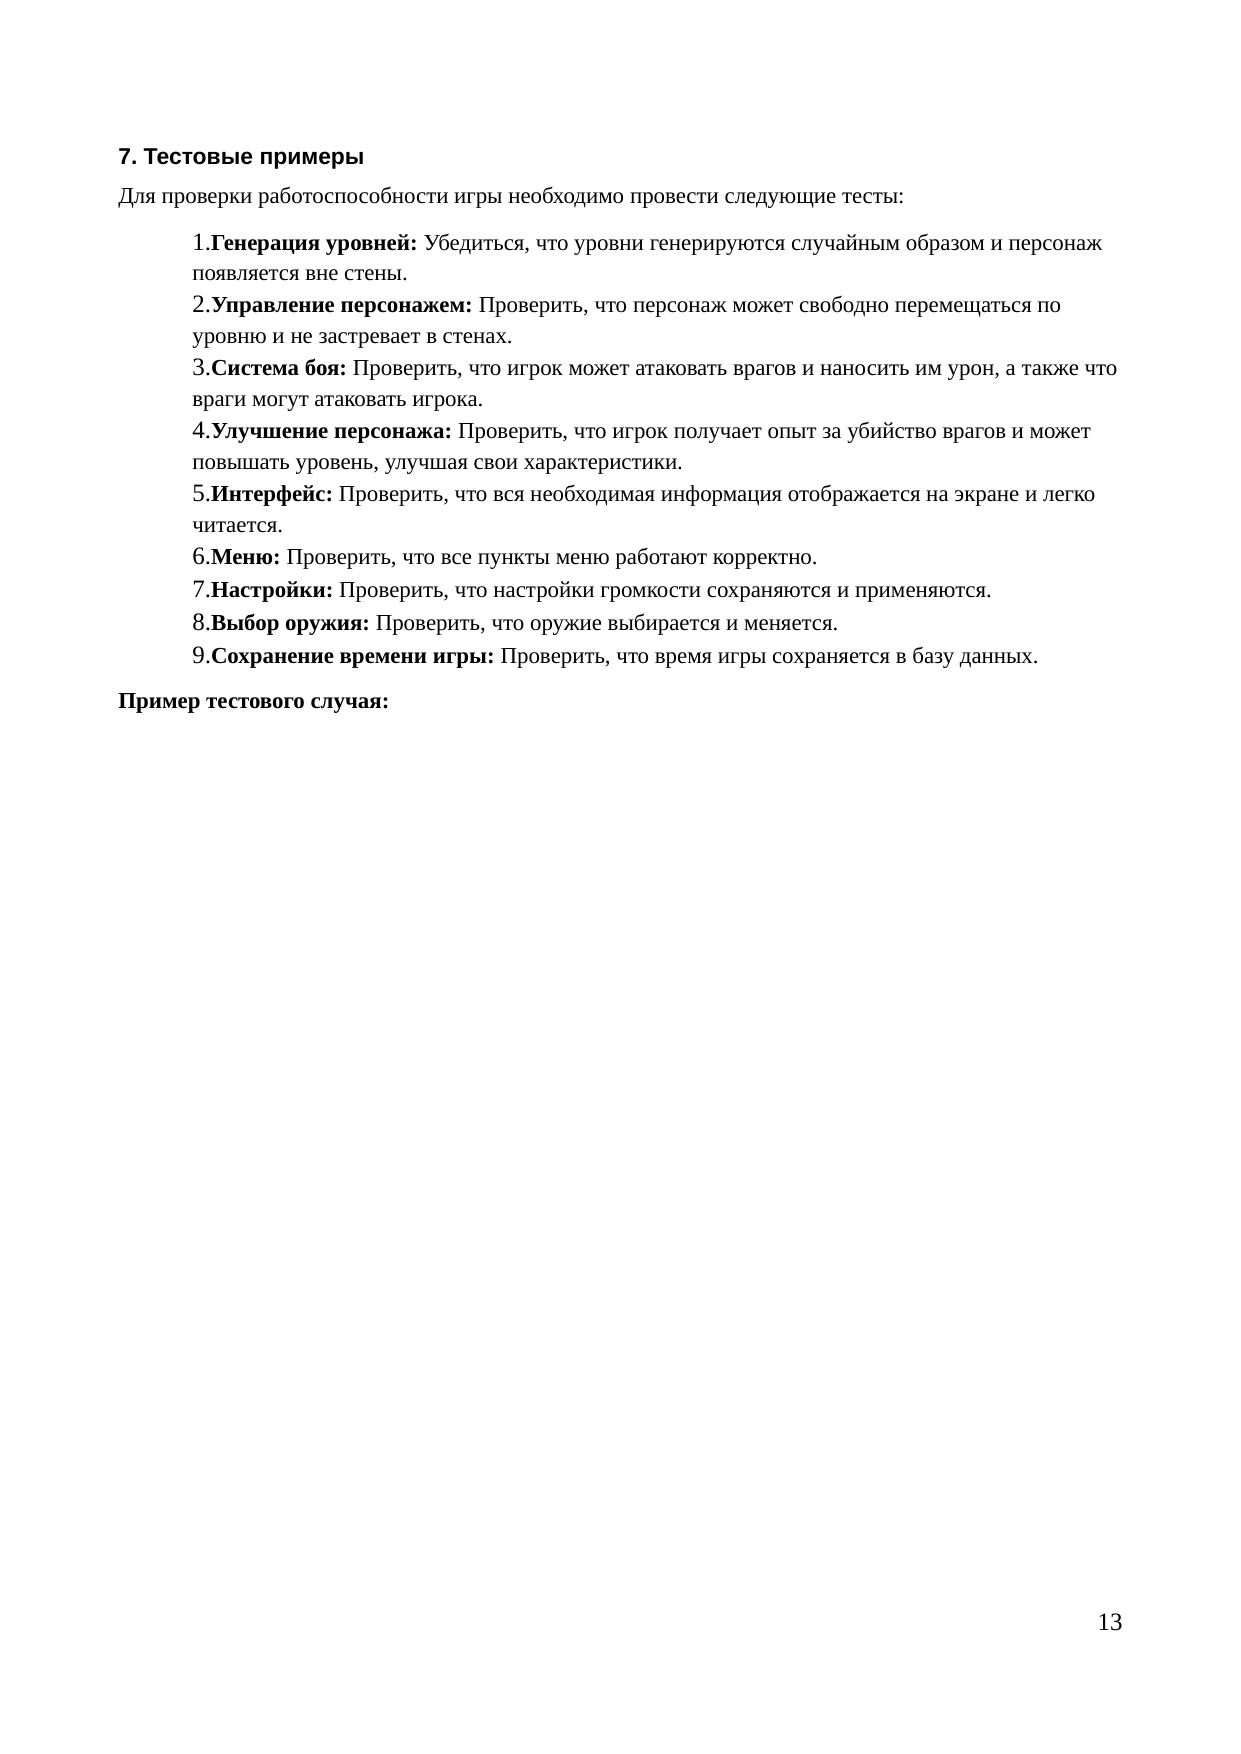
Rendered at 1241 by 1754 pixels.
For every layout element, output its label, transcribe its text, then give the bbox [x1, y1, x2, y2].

list Настройки: Проверить, что настройки громкости сохраняются и применяются. [118, 574, 1122, 603]
list Генерация уровней: Убедиться, что уровни генерируются случайным образом и персонаж появляется вне стены. [118, 227, 1122, 286]
list Меню: Проверить, что все пункты меню работают корректно. [118, 541, 1122, 569]
list Выбор оружия: Проверить, что оружие выбирается и меняется. [118, 607, 1122, 636]
list Сохранение времени игры: Проверить, что время игры сохраняется в базу данных. [118, 640, 1122, 669]
text Для проверки работоспособности игры необходимо провести следующие тесты: [118, 182, 1122, 208]
list Интерфейс: Проверить, что вся необходимая информация отображается на экране и легко читается. [118, 478, 1122, 537]
text Пример тестового случая: [118, 687, 1122, 714]
list Улучшение персонажа: Проверить, что игрок получает опыт за убийство врагов и может повышать уровень, улучшая свои характеристики. [118, 415, 1122, 474]
subtitle 7. Тестовые примеры [118, 143, 1122, 169]
list Управление персонажем: Проверить, что персонаж может свободно перемещаться по уровню и не застревает в стенах. [118, 289, 1122, 348]
list Система боя: Проверить, что игрок может атаковать врагов и наносить им урон, а также что враги могут атаковать игрока. [118, 352, 1122, 411]
